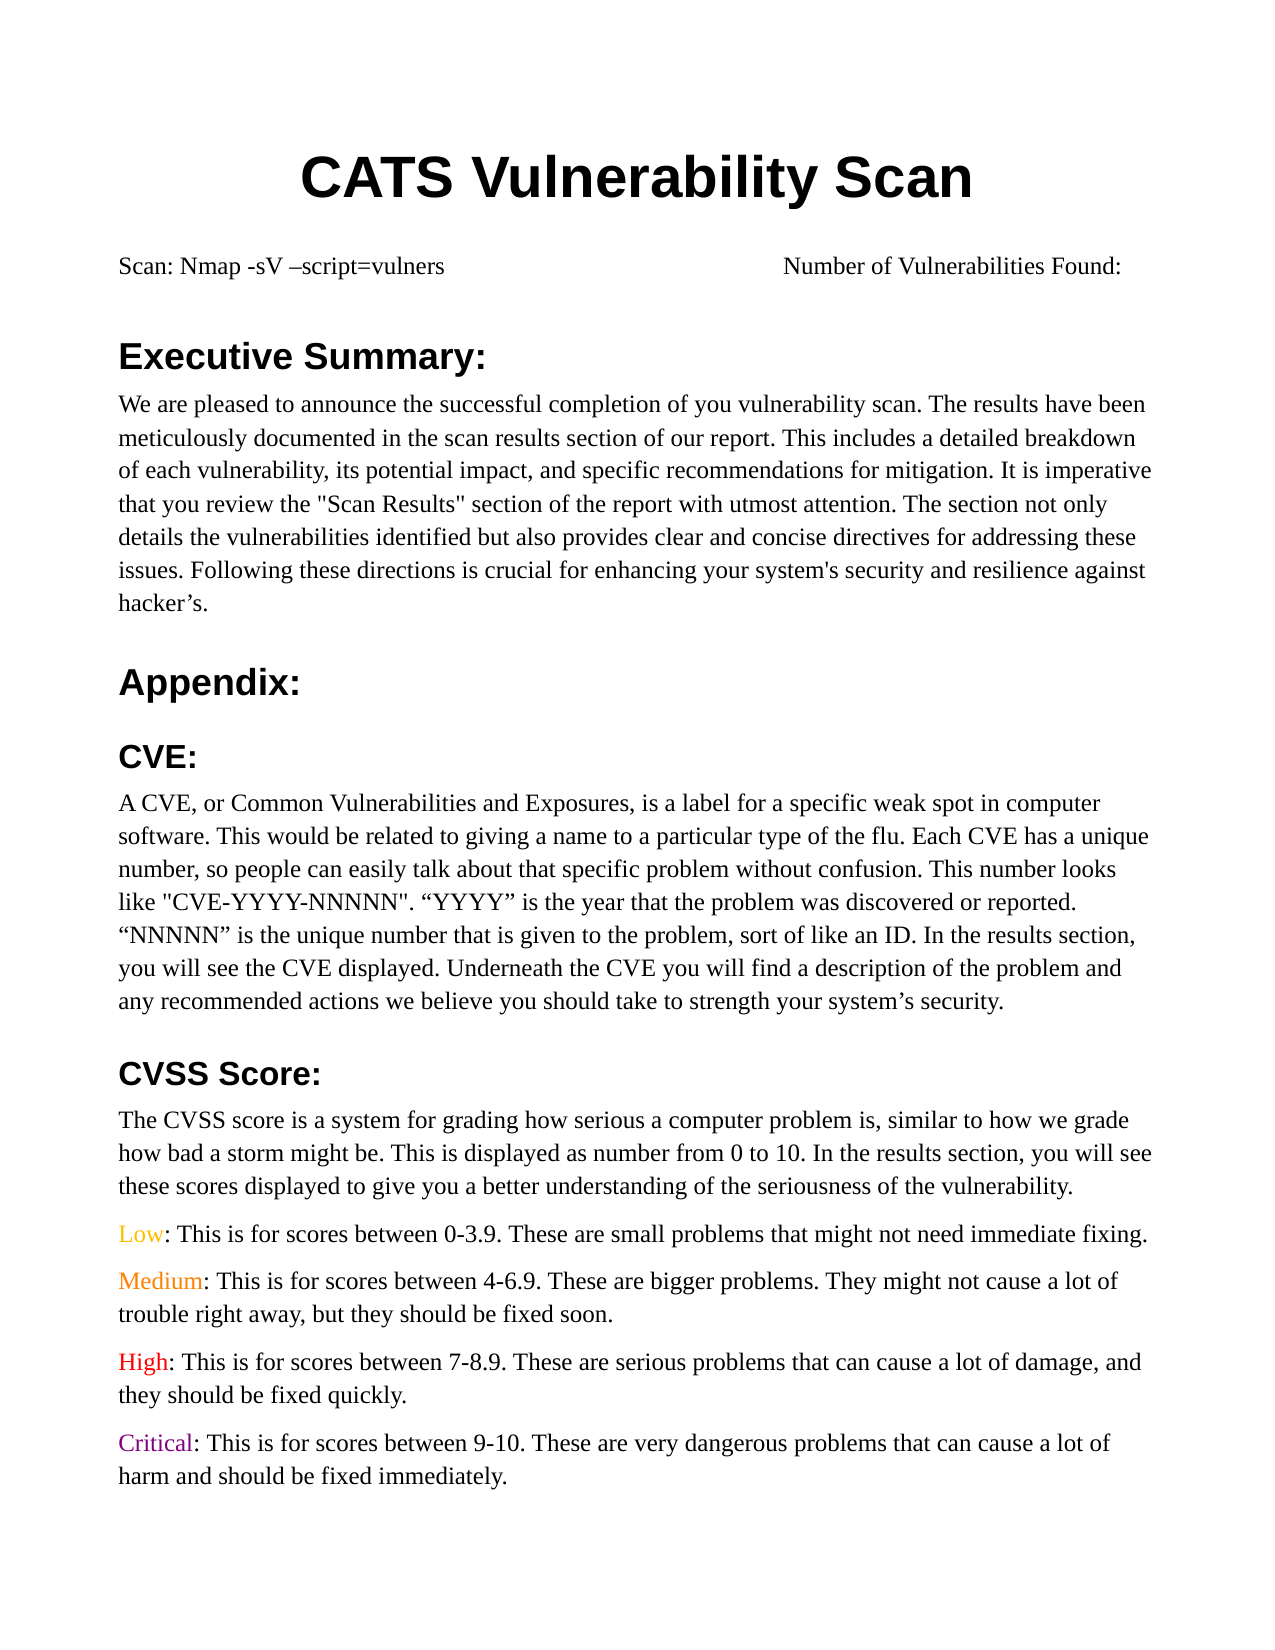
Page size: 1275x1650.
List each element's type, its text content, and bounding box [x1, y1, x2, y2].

text Critical: This is for scores between 9-10. These are very dangerous problems that can cause a lot of harm and should be fixed immediately. [118, 1428, 1157, 1489]
title CATS Vulnerability Scan [118, 143, 1157, 210]
subtitle CVE: [118, 737, 1157, 775]
subtitle Appendix: [118, 660, 1157, 703]
subtitle CVSS Score: [118, 1054, 1157, 1093]
subtitle Executive Summary: [118, 334, 1157, 377]
text High: This is for scores between 7-8.9. These are serious problems that can cause a lot of damage, and they should be fixed quickly. [118, 1347, 1157, 1409]
text We are pleased to announce the successful completion of you vulnerability scan. The results have been meticulously documented in the scan results section of our report. This includes a detailed breakdown of each vulnerability, its potential impact, and specific recommendations for mitigation. It is imperative that you review the "Scan Results" section of the report with utmost attention. The section not only details the vulnerabilities identified but also provides clear and concise directives for addressing these issues. Following these directions is crucial for enhancing your system's security and resilience against hacker’s. [118, 389, 1157, 616]
text Medium: This is for scores between 4-6.9. These are bigger problems. They might not cause a lot of trouble right away, but they should be fixed soon. [118, 1266, 1157, 1328]
text Scan: Nmap -sV –script=vulners Number of Vulnerabilities Found: [118, 251, 1157, 280]
text A CVE, or Common Vulnerabilities and Exposures, is a label for a specific weak spot in computer software. This would be related to giving a name to a particular type of the flu. Each CVE has a unique number, so people can easily talk about that specific problem without confusion. This number looks like "CVE-YYYY-NNNNN". “YYYY” is the year that the problem was discovered or reported. “NNNNN” is the unique number that is given to the problem, sort of like an ID. In the results section, you will see the CVE displayed. Underneath the CVE you will find a description of the problem and any recommended actions we believe you should take to strength your system’s security. [118, 788, 1157, 1014]
text Low: This is for scores between 0-3.9. These are small problems that might not need immediate fixing. [118, 1219, 1157, 1248]
text The CVSS score is a system for grading how serious a computer problem is, similar to how we grade how bad a storm might be. This is displayed as number from 0 to 10. In the results section, you will see these scores displayed to give you a better understanding of the seriousness of the vulnerability. [118, 1105, 1157, 1200]
